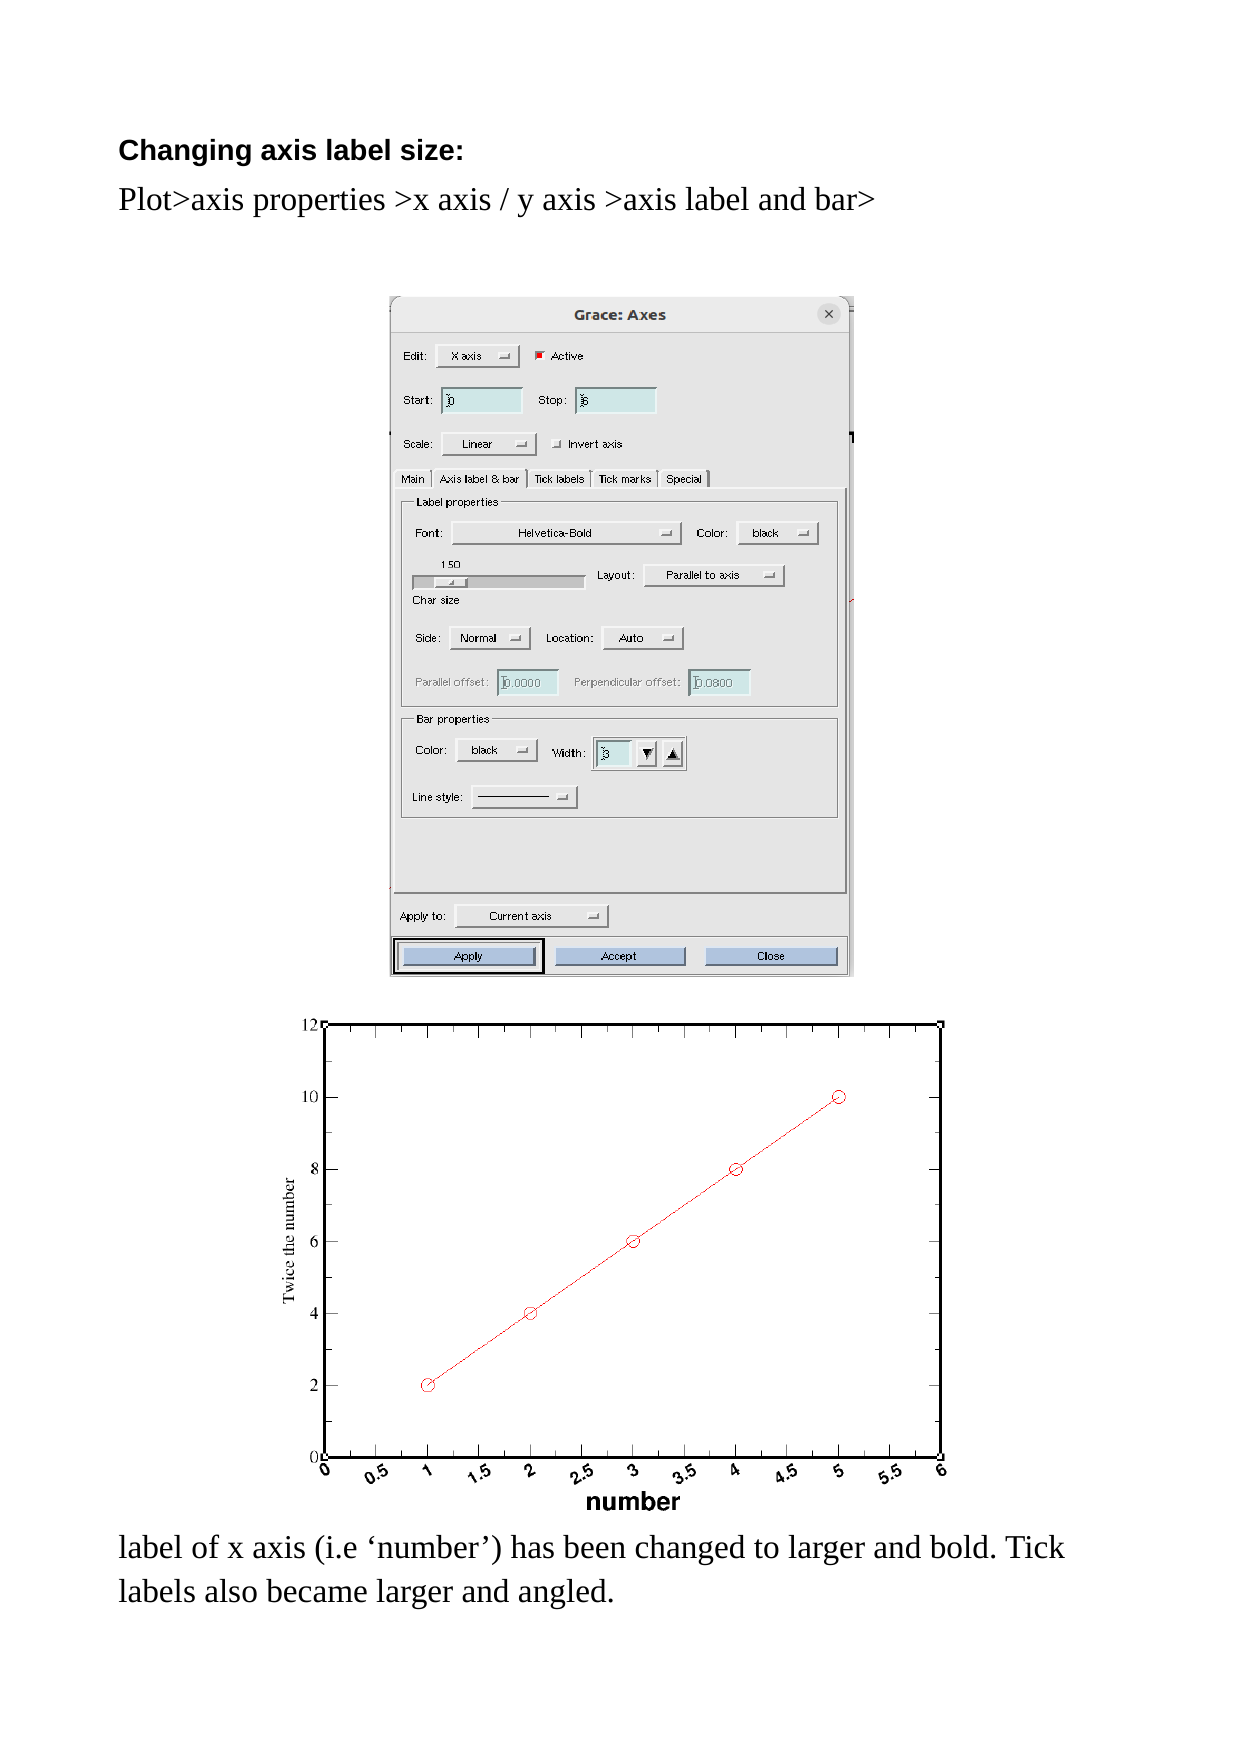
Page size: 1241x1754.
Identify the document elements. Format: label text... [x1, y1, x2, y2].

subtitle Changing axis label size: [118, 133, 1122, 166]
picture [277, 999, 963, 1519]
text label of x axis (i.e ‘number’) has been changed to larger and bold. Tick labels also became larger and angled. [118, 1528, 1122, 1610]
picture [389, 296, 854, 977]
text Plot>axis properties >x axis / y axis >axis label and bar> [118, 179, 1122, 217]
